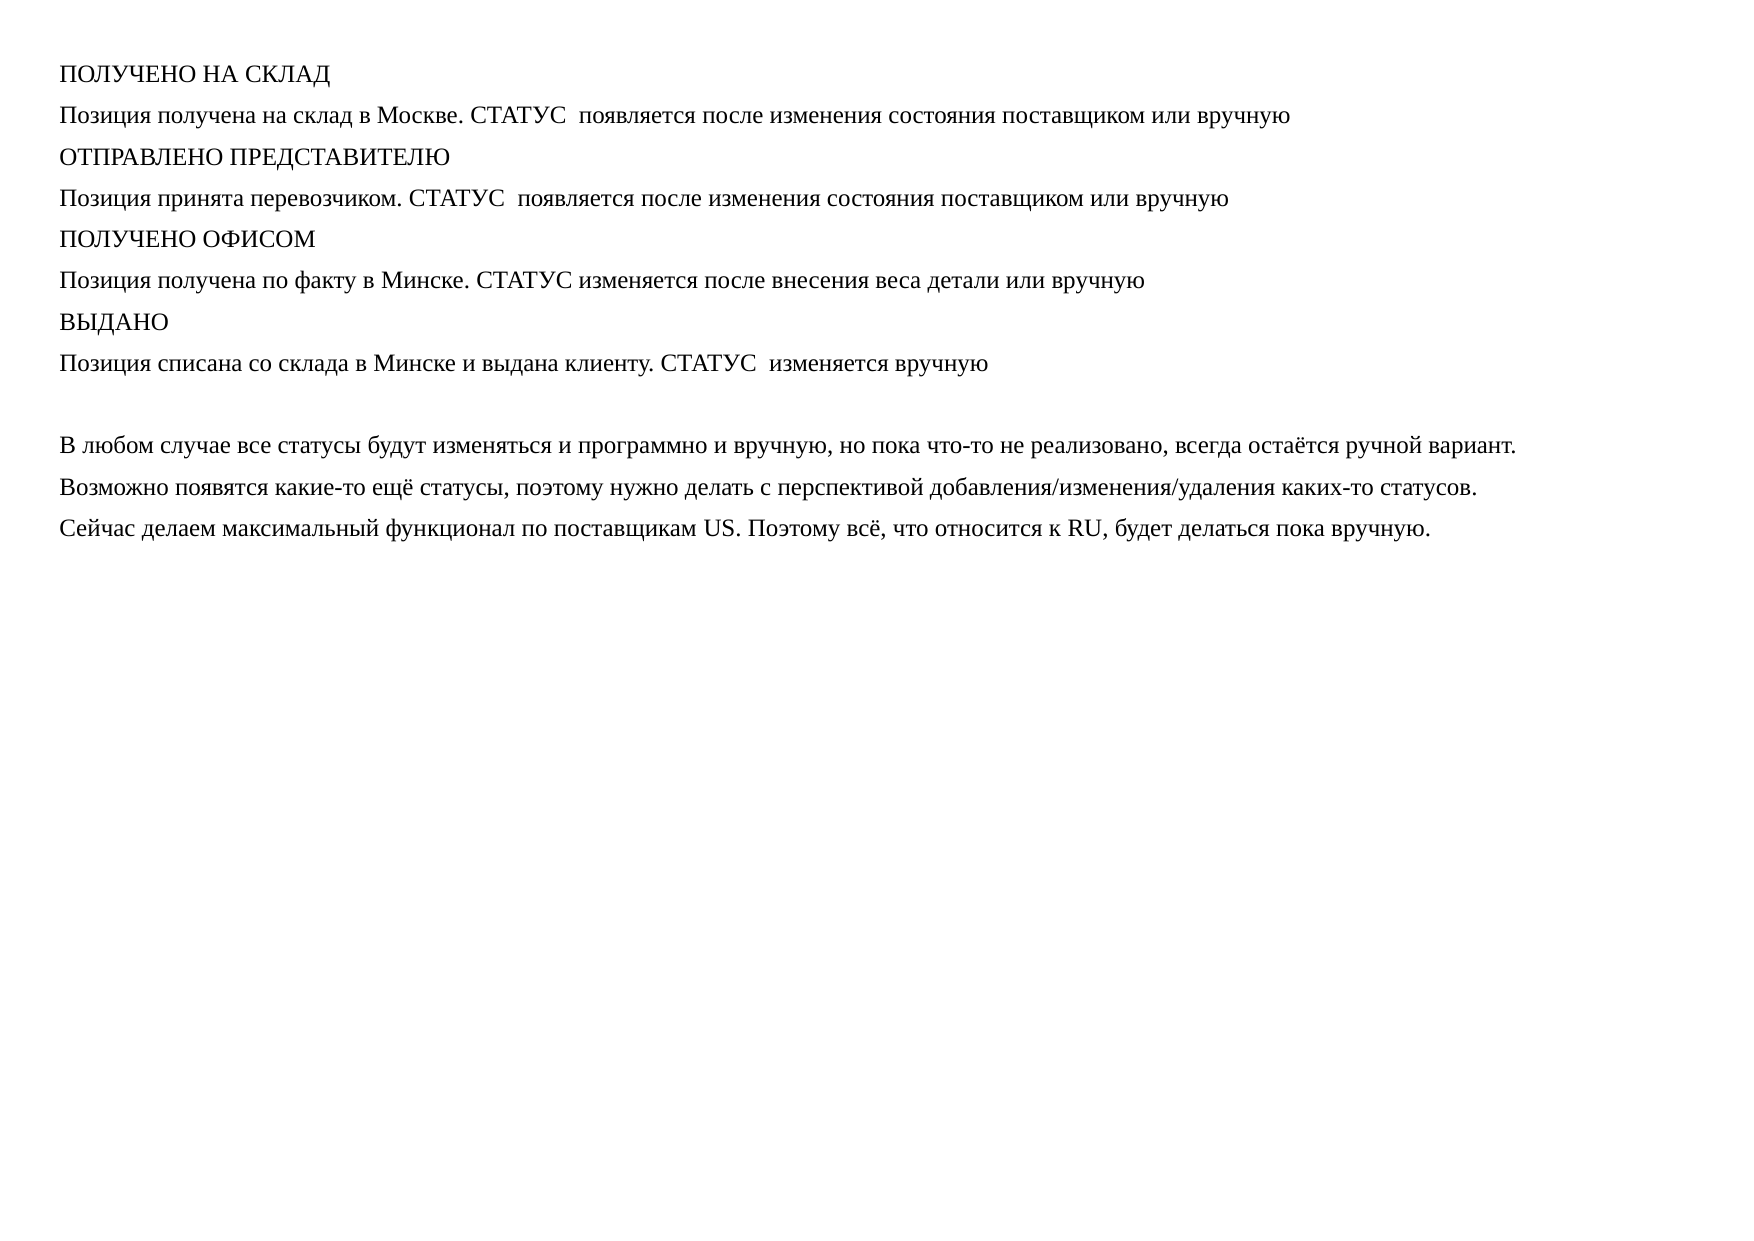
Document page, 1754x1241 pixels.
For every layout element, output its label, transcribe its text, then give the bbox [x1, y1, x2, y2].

text ПОЛУЧЕНО НА СКЛАД [59, 59, 1695, 88]
text Возможно появятся какие-то ещё статусы, поэтому нужно делать с перспективой добавления/изменения/удаления каких-то статусов. [59, 472, 1695, 500]
text ПОЛУЧЕНО ОФИСОМ [59, 224, 1695, 253]
text Позиция получена на склад в Москве. СТАТУС появляется после изменения состояния поставщиком или вручную [59, 100, 1695, 129]
text Позиция получена по факту в Минске. СТАТУС изменяется после внесения веса детали или вручную [59, 265, 1695, 294]
text Позиция принята перевозчиком. СТАТУС появляется после изменения состояния поставщиком или вручную [59, 183, 1695, 212]
text ОТПРАВЛЕНО ПРЕДСТАВИТЕЛЮ [59, 142, 1695, 170]
text Позиция списана со склада в Минске и выдана клиенту. СТАТУС изменяется вручную [59, 348, 1695, 377]
text ВЫДАНО [59, 307, 1695, 335]
text Сейчас делаем максимальный функционал по поставщикам US. Поэтому всё, что относится к RU, будет делаться пока вручную. [59, 513, 1695, 542]
text В любом случае все статусы будут изменяться и программно и вручную, но пока что-то не реализовано, всегда остаётся ручной вариант. [59, 430, 1695, 459]
